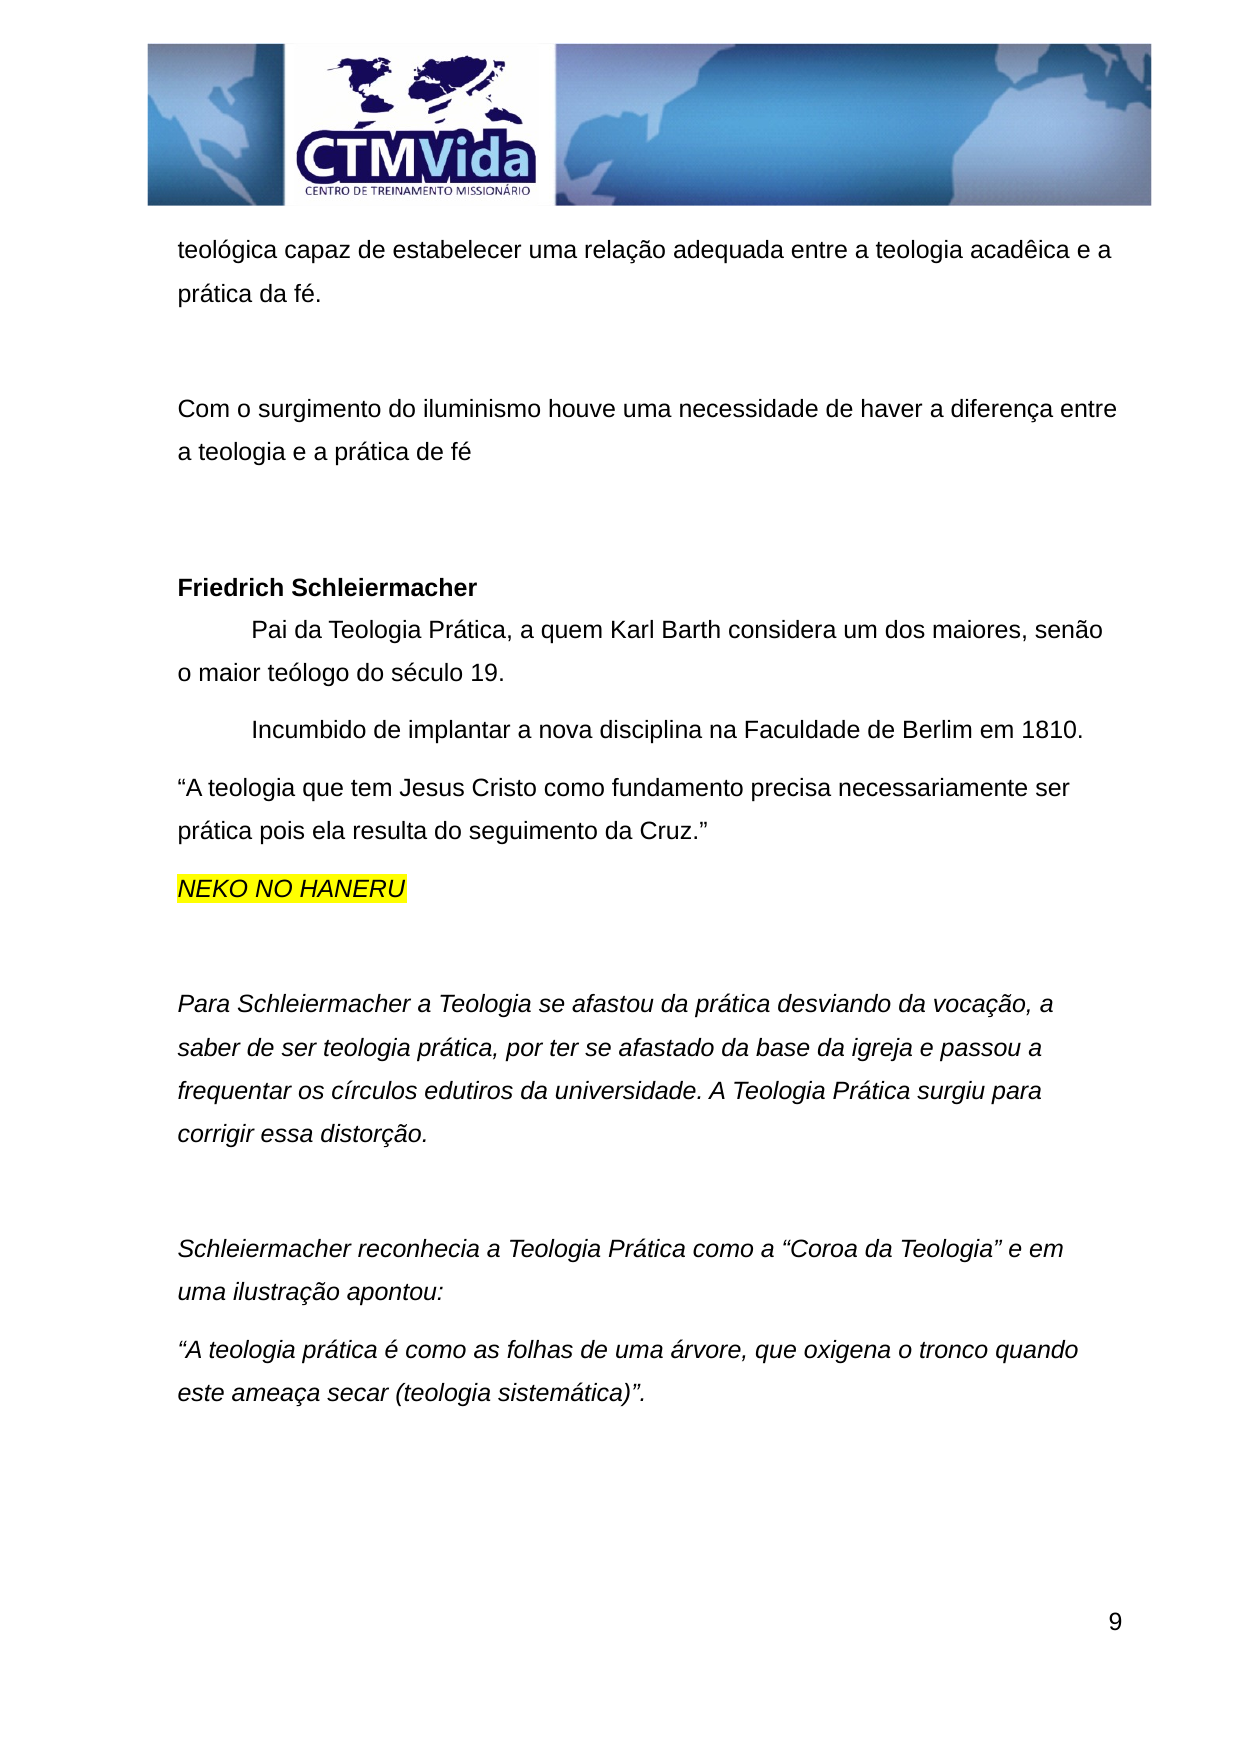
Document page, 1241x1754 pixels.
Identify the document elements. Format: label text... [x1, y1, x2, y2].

text Schleiermacher reconhecia a Teologia Prática como a “Coroa da Teologia” e em uma ilustração apontou: [177, 1234, 1122, 1306]
text “A teologia que tem Jesus Cristo como fundamento precisa necessariamente ser prática pois ela resulta do seguimento da Cruz.” [177, 773, 1122, 845]
text Pai da Teologia Prática, a quem Karl Barth considera um dos maiores, senão o maior teólogo do século 19. [177, 614, 1122, 686]
text Com o surgimento do iluminismo houve uma necessidade de haver a diferença entre a teologia e a prática de fé [177, 394, 1122, 466]
text Incumbido de implantar a nova disciplina na Faculdade de Berlim em 1810. [177, 715, 1122, 744]
subtitle Friedrich Schleiermacher [177, 573, 1122, 602]
text “A teologia prática é como as folhas de uma árvore, que oxigena o tronco quando este ameaça secar (teologia sistemática)”. [177, 1335, 1122, 1407]
text teológica capaz de estabelecer uma relação adequada entre a teologia acadêica e a prática da fé. [177, 235, 1122, 307]
picture [147, 43, 1152, 206]
text NEKO NO HANERU [177, 874, 1122, 903]
text Para Schleiermacher a Teologia se afastou da prática desviando da vocação, a saber de ser teologia prática, por ter se afastado da base da igreja e passou a frequentar os círculos edutiros da universidade. A Teologia Prática surgiu para corrigir essa distorção. [177, 989, 1122, 1147]
